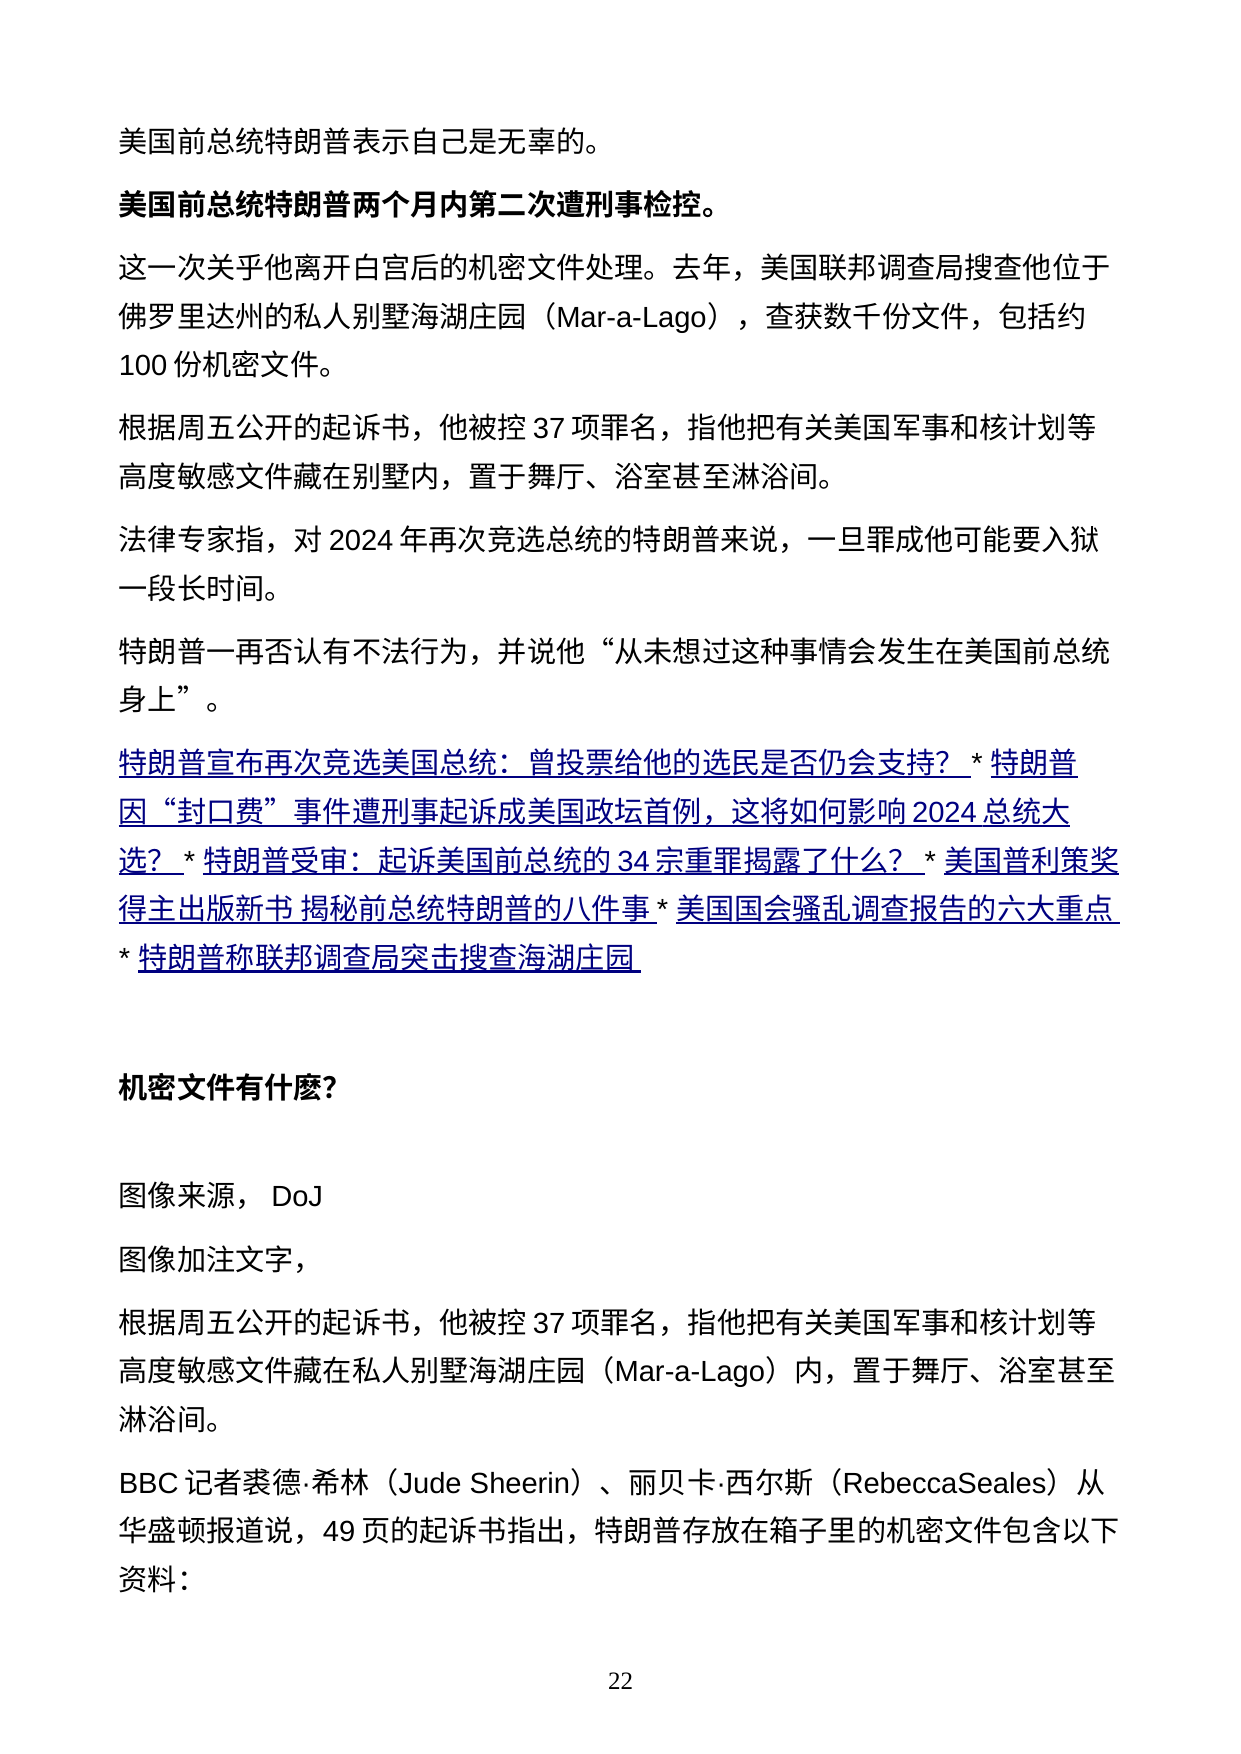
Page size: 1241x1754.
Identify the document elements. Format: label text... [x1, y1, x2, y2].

text 美国前总统特朗普表示自己是无辜的。 [118, 118, 1122, 161]
text 美国前总统特朗普两个月内第二次遭刑事检控。 [118, 182, 1122, 224]
text 图像加注文字， [118, 1236, 1122, 1278]
text 特朗普一再否认有不法行为，并说他“从未想过这种事情会发生在美国前总统身上”。 [118, 628, 1122, 719]
text 图像来源， DoJ [118, 1173, 1122, 1215]
text 这一次关乎他离开白宫后的机密文件处理。去年，美国联邦调查局搜查他位于佛罗里达州的私人别墅海湖庄园（Mar-a-Lago），查获数千份文件，包括约100份机密文件。 [118, 245, 1122, 384]
text 根据周五公开的起诉书，他被控37项罪名，指他把有关美国军事和核计划等高度敏感文件藏在私人别墅海湖庄园（Mar-a-Lago）内，置于舞厅、浴室甚至淋浴间。 [118, 1299, 1122, 1438]
text BBC记者裘德·希林（Jude Sheerin）、丽贝卡·西尔斯（RebeccaSeales）从华盛顿报道说，49页的起诉书指出，特朗普存放在箱子里的机密文件包含以下资料： [118, 1459, 1122, 1599]
subtitle 机密文件有什麽？ [118, 1065, 1122, 1107]
text 特朗普宣布再次竞选美国总统：曾投票给他的选民是否仍会支持？ * 特朗普因“封口费”事件遭刑事起诉成美国政坛首例，这将如何影响2024总统大选？ * 特朗普受审：起诉美国前总统的34宗重罪揭露了什么？ * 美国普利策奖得主出版新书 揭秘前总统特朗普的八件事 * 美国国会骚乱调查报告的六大重点 * 特朗普称联邦调查局突击搜查海湖庄园 [118, 740, 1122, 976]
text 根据周五公开的起诉书，他被控37项罪名，指他把有关美国军事和核计划等高度敏感文件藏在别墅内，置于舞厅、浴室甚至淋浴间。 [118, 405, 1122, 496]
text 法律专家指，对2024年再次竞选总统的特朗普来说，一旦罪成他可能要入狱一段长时间。 [118, 517, 1122, 607]
